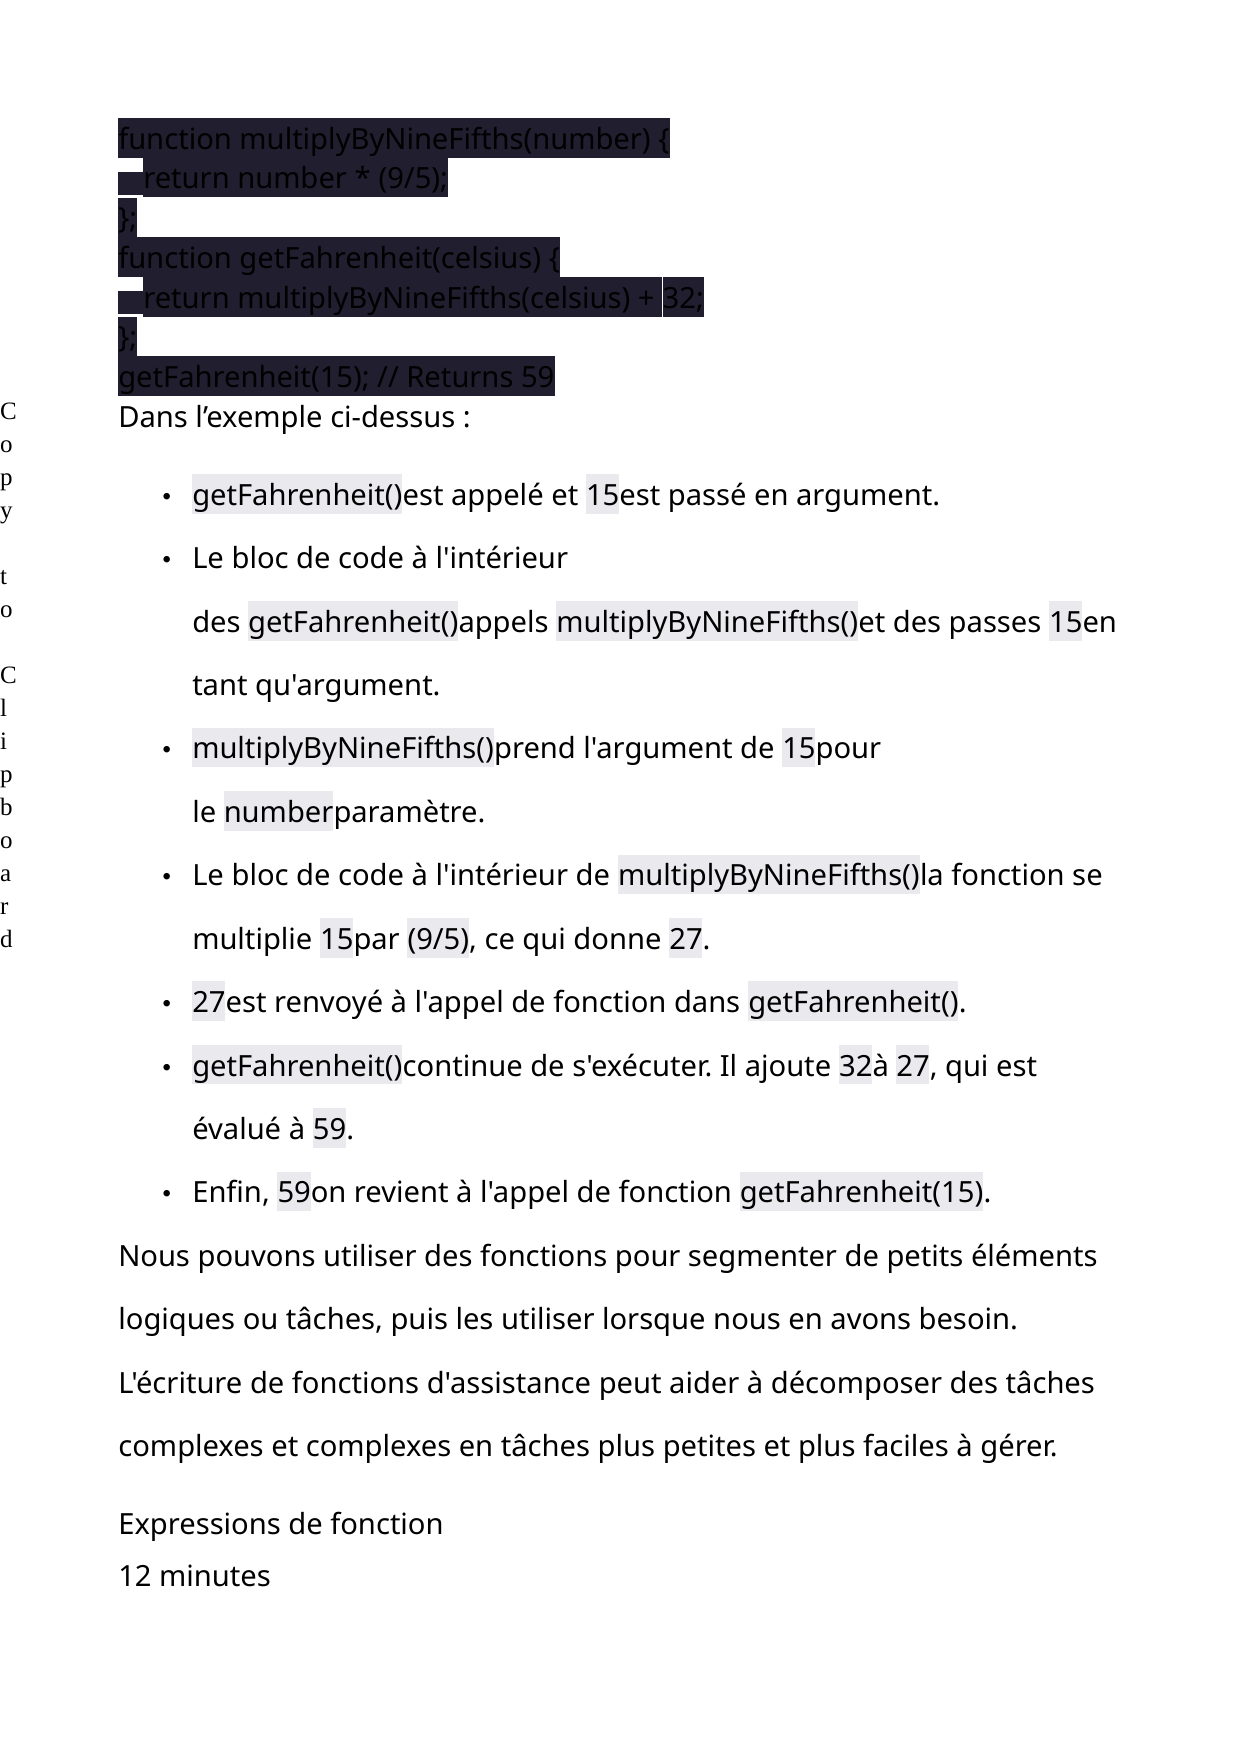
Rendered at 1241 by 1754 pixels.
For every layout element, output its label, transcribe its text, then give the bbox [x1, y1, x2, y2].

text getFahrenheit(15); // Returns 59 [118, 356, 1122, 396]
text Dans l’exemple ci-dessus : [118, 396, 1122, 436]
list Le bloc de code à l'intérieur de multiplyByNineFifths()la fonction se multiplie 15par (9/5), ce qui donne 27. [162, 854, 1122, 958]
text return number * (9/5); [118, 158, 1122, 197]
text Nous pouvons utiliser des fonctions pour segmenter de petits éléments logiques ou tâches, puis les utiliser lorsque nous en avons besoin. L'écriture de fonctions d'assistance peut aider à décomposer des tâches complexes et complexes en tâches plus petites et plus faciles à gérer. [118, 1235, 1122, 1465]
text 12 minutes [118, 1556, 1122, 1595]
list multiplyByNineFifths()prend l'argument de 15pour le numberparamètre. [162, 728, 1122, 831]
list Enfin, 59on revient à l'appel de fonction getFahrenheit(15). [162, 1172, 1122, 1211]
list Le bloc de code à l'intérieur des getFahrenheit()appels multiplyByNineFifths()et des passes 15en tant qu'argument. [162, 537, 1122, 704]
text function multiplyByNineFifths(number) { [118, 118, 1122, 158]
list getFahrenheit()est appelé et 15est passé en argument. [162, 474, 1122, 514]
text }; [118, 197, 1122, 237]
list getFahrenheit()continue de s'exécuter. Il ajoute 32à 27, qui est évalué à 59. [162, 1045, 1122, 1148]
text }; [118, 317, 1122, 356]
text return multiplyByNineFifths(celsius) + 32; [118, 277, 1122, 317]
list 27est renvoyé à l'appel de fonction dans getFahrenheit(). [162, 981, 1122, 1021]
text function getFahrenheit(celsius) { [118, 237, 1122, 277]
subtitle Expressions de fonction [118, 1503, 1122, 1543]
